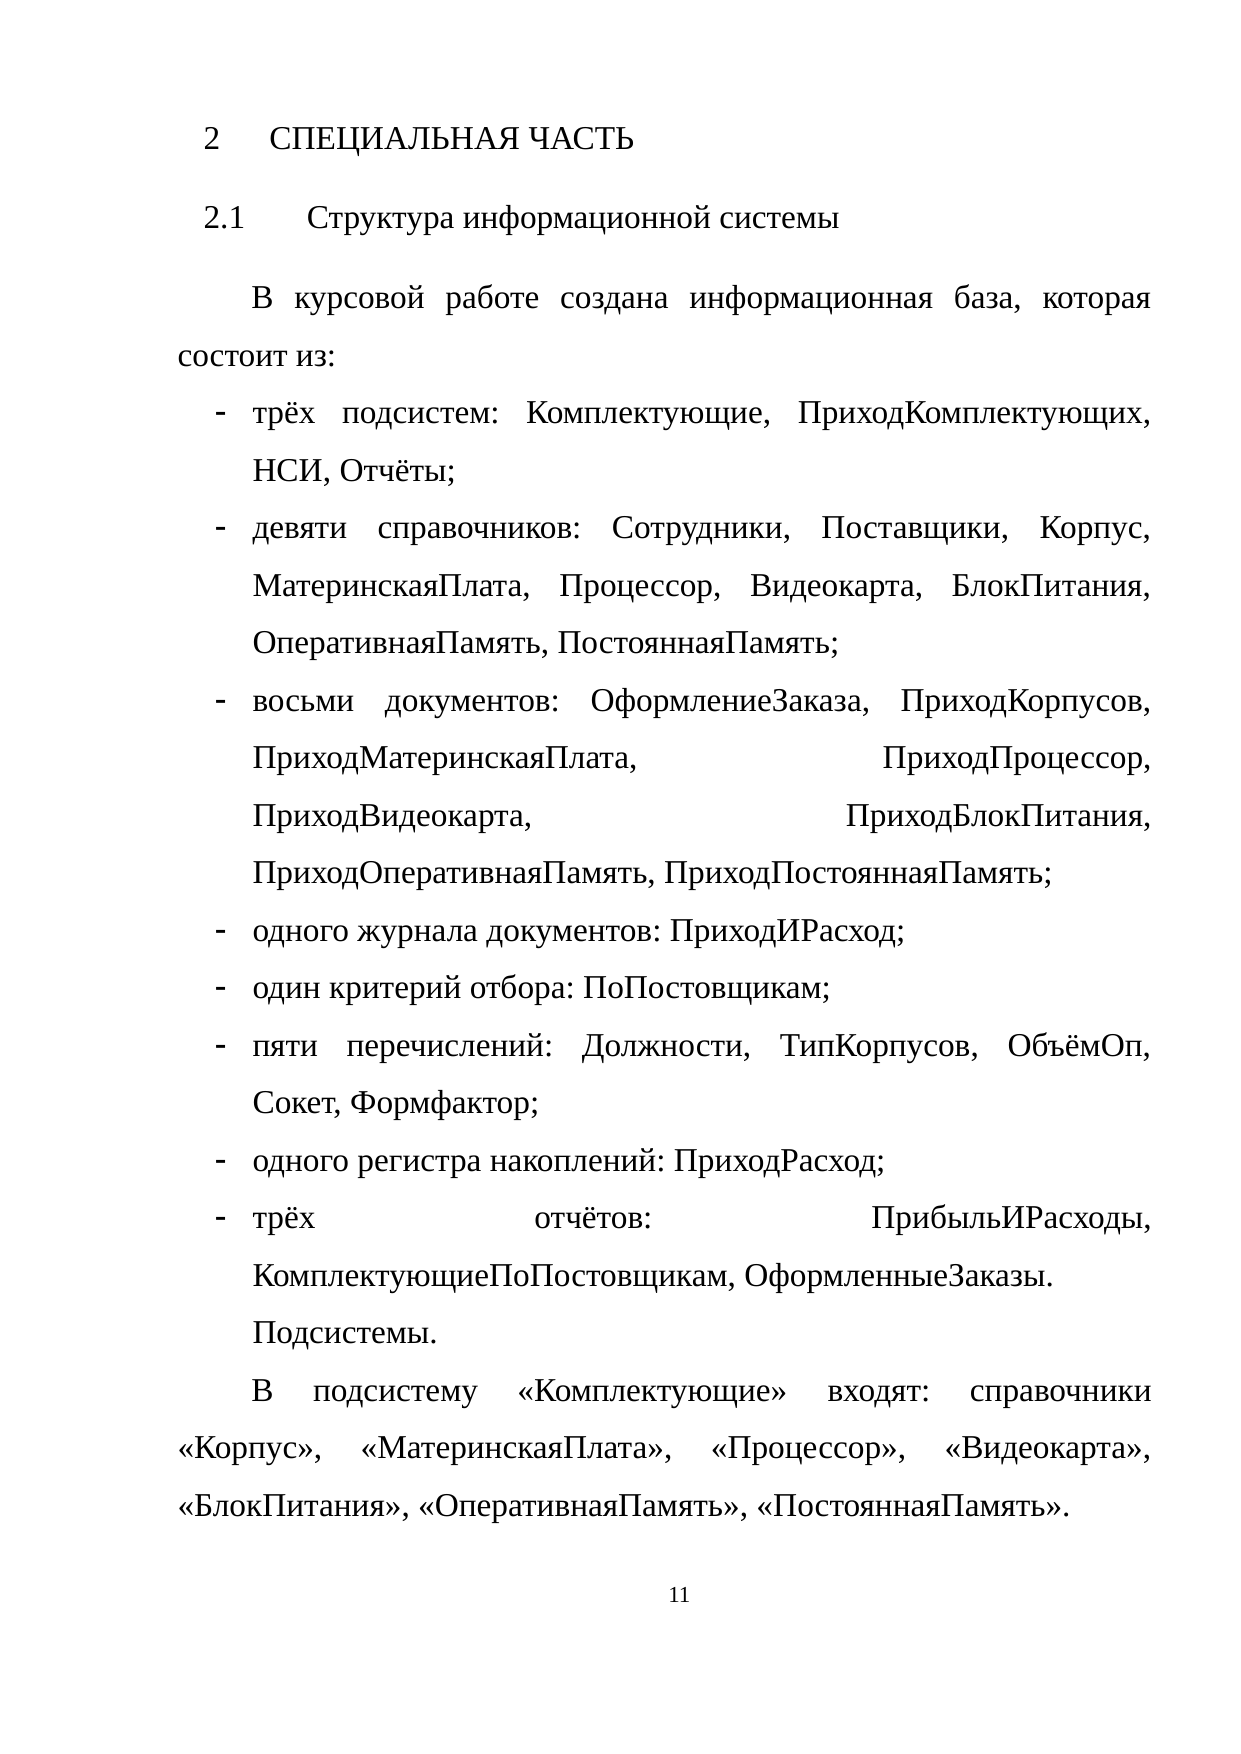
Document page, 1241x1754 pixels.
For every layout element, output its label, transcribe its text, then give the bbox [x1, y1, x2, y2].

text В курсовой работе создана информационная база, которая состоит из: [177, 277, 1152, 373]
list девяти справочников: Сотрудники, Поставщики, Корпус, МатеринскаяПлата, Процессор, Видеокарта, БлокПитания, ОперативнаяПамять, ПостояннаяПамять; [215, 507, 1152, 661]
subtitle Структура информационной системы [195, 198, 1152, 236]
list один критерий отбора: ПоПостовщикам; [215, 967, 1152, 1006]
list одного журнала документов: ПриходИРасход; [215, 910, 1152, 948]
list одного регистра накоплений: ПриходРасход; [215, 1140, 1152, 1178]
text В подсистему «Комплектующие» входят: справочники «Корпус», «МатеринскаяПлата», «Процессор», «Видеокарта», «БлокПитания», «ОперативнаяПамять», «ПостояннаяПамять». [177, 1370, 1152, 1523]
list трёх подсистем: Комплектующие, ПриходКомплектующих, НСИ, Отчёты; [215, 392, 1152, 488]
subtitle СПЕЦИАЛЬНАЯ ЧАСТЬ [195, 118, 1152, 156]
list восьми документов: ОформлениеЗаказа, ПриходКорпусов, ПриходМатеринскаяПлата, ПриходПроцессор, ПриходВидеокарта, ПриходБлокПитания, ПриходОперативнаяПамять, ПриходПостояннаяПамять; [215, 680, 1152, 891]
list Подсистемы. [215, 1312, 1152, 1351]
list трёх отчётов: ПрибыльИРасходы, КомплектующиеПоПостовщикам, ОформленныеЗаказы. [215, 1197, 1152, 1293]
list пяти перечислений: Должности, ТипКорпусов, ОбъёмОп, Сокет, Формфактор; [215, 1025, 1152, 1121]
